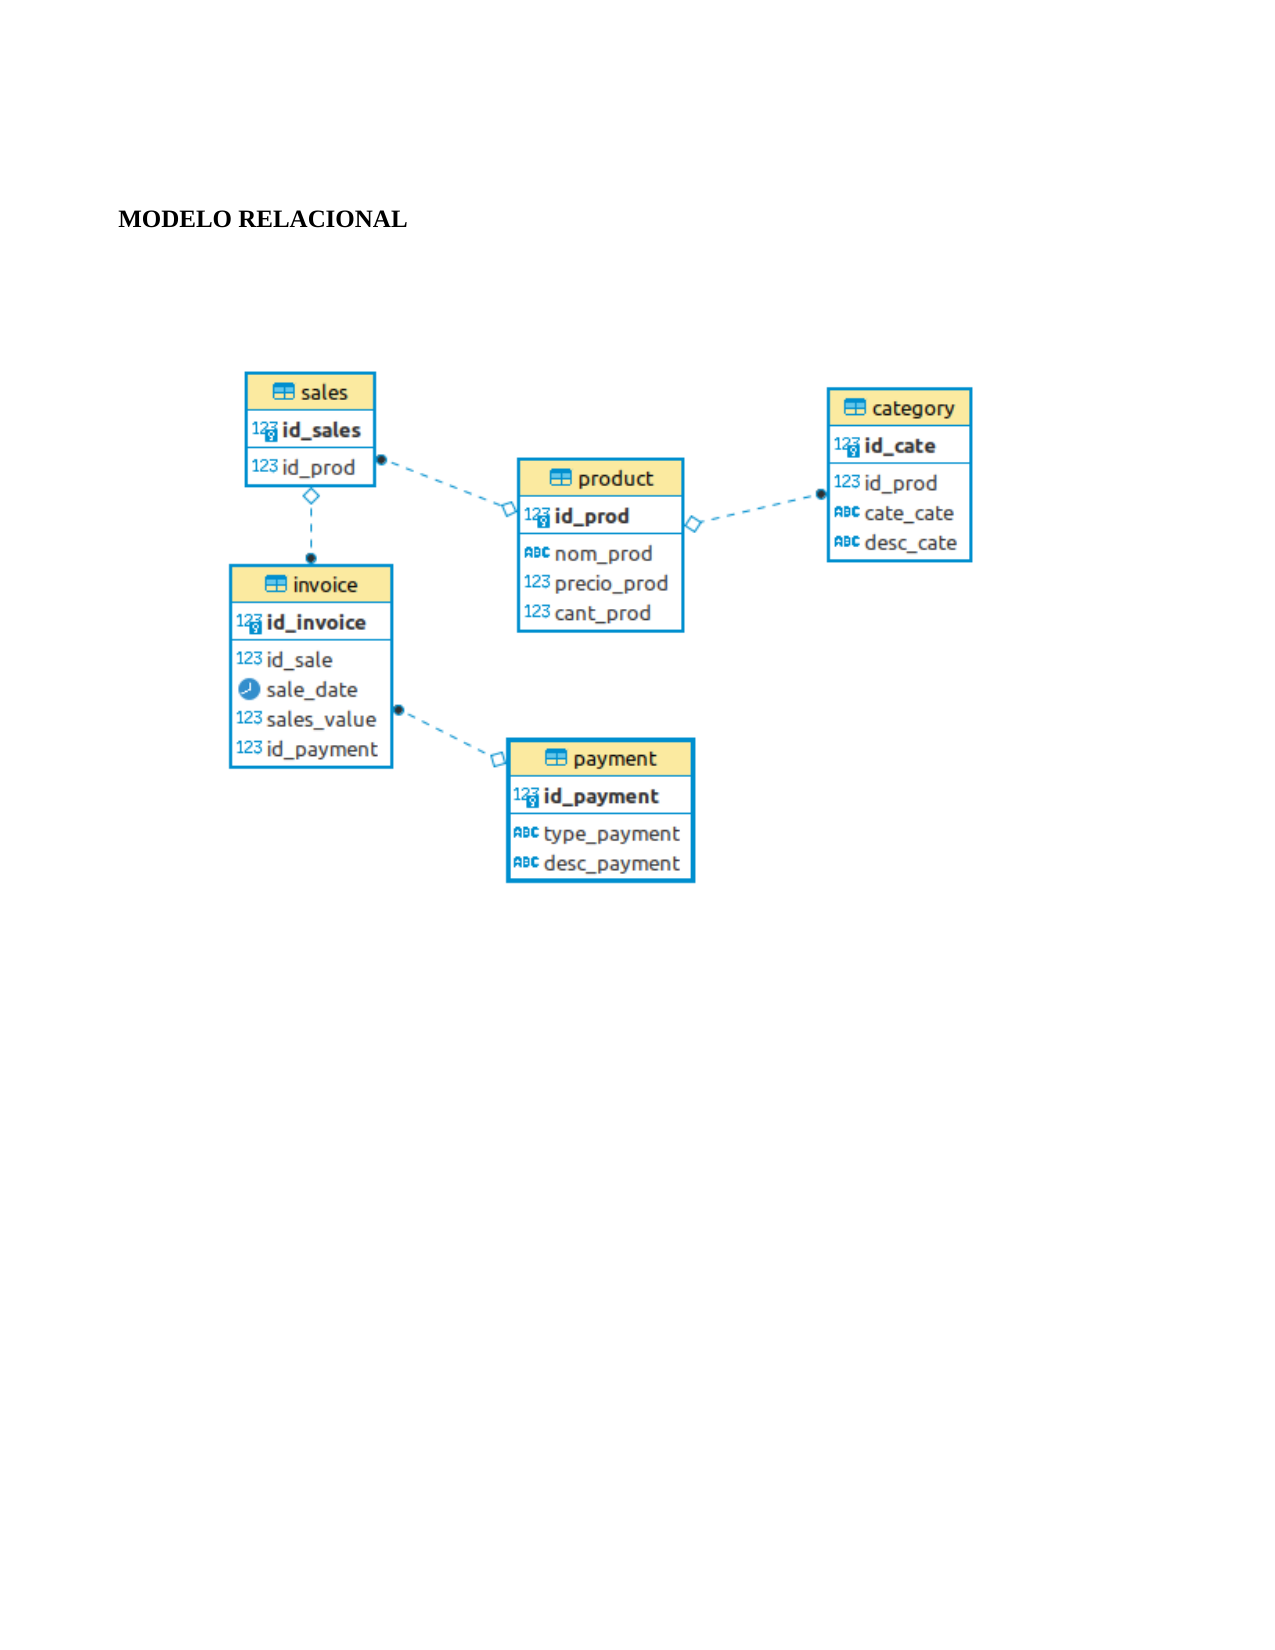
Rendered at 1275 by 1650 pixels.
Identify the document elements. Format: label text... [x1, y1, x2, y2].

picture [198, 339, 1004, 913]
text MODELO RELACIONAL [118, 204, 1157, 233]
